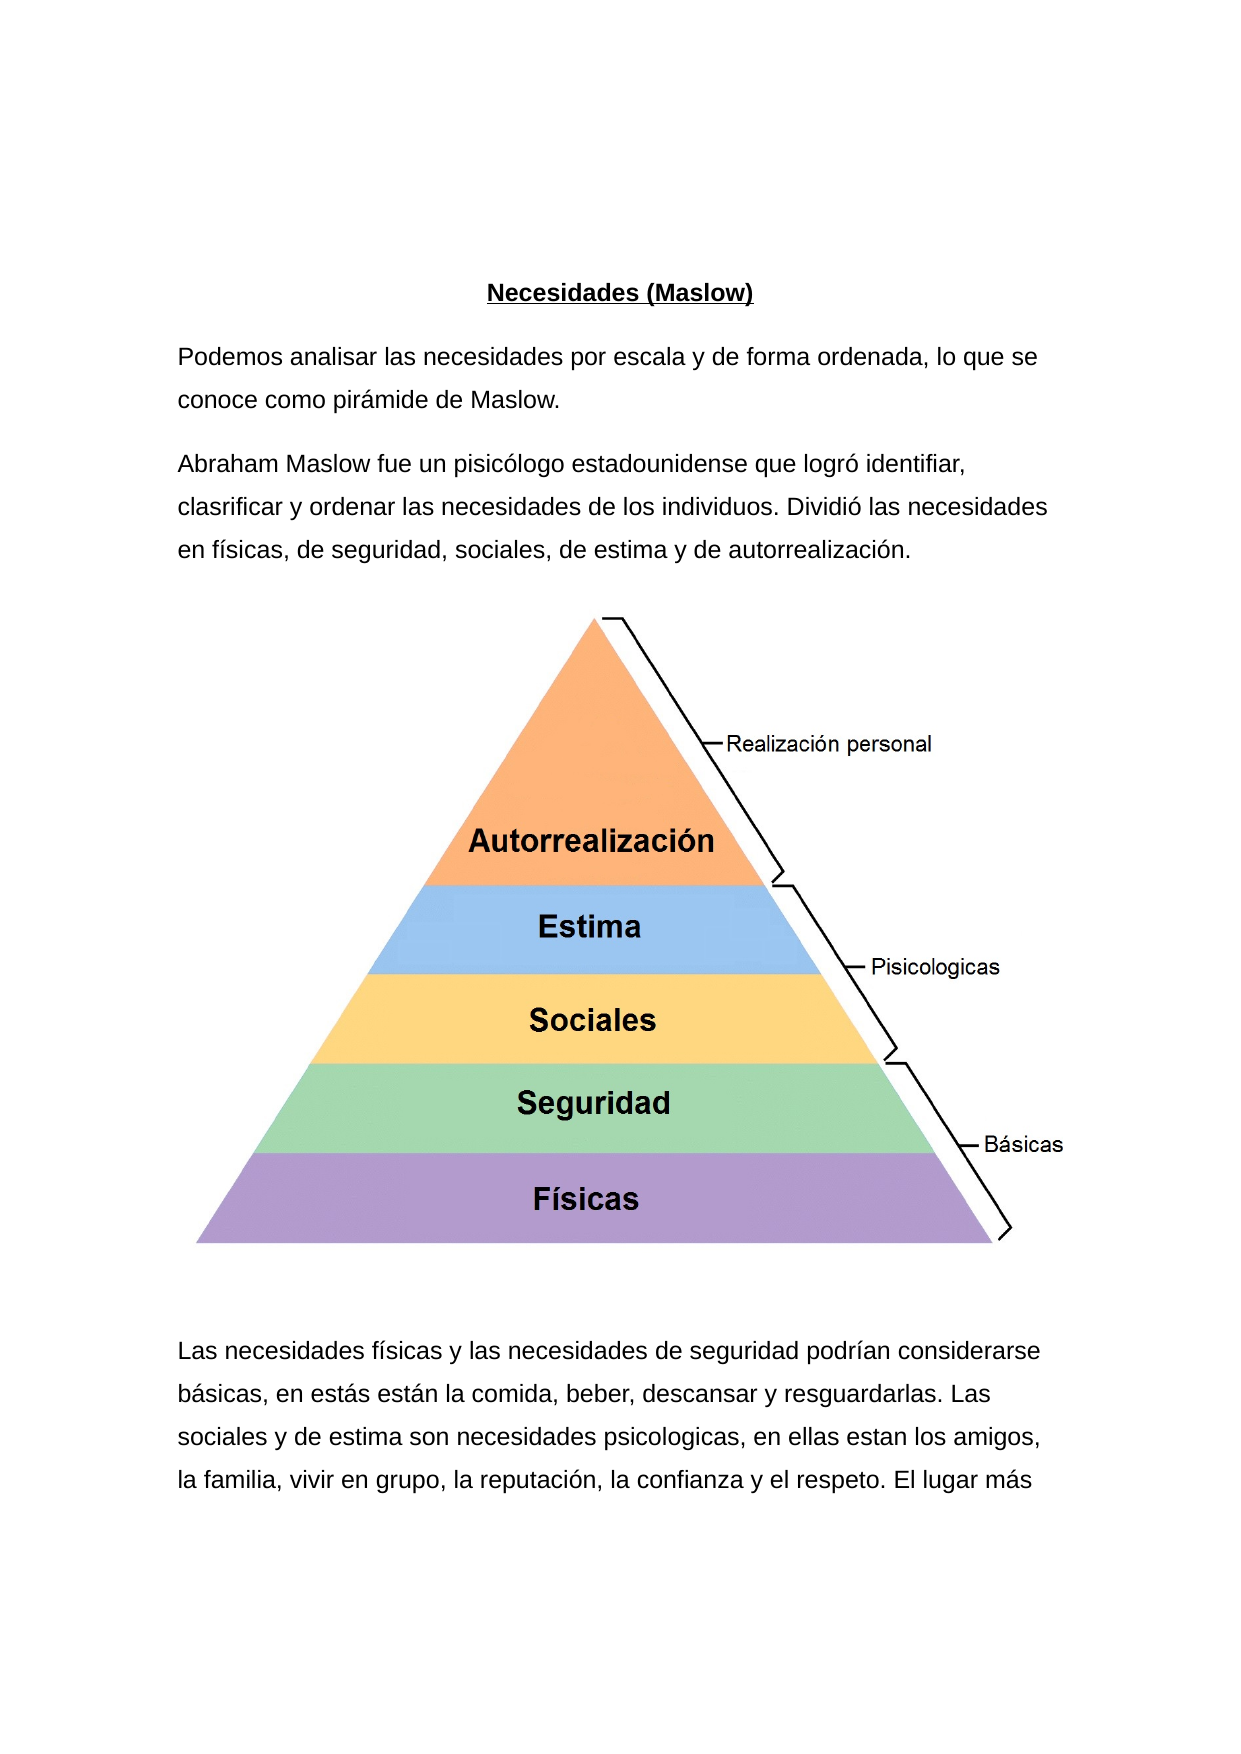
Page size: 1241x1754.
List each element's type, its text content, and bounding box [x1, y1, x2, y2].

picture [177, 598, 1063, 1258]
text Necesidades (Maslow) [177, 277, 1063, 306]
text Las necesidades físicas y las necesidades de seguridad podrían considerarse básicas, en estás están la comida, beber, descansar y resguardarlas. Las sociales y de estima son necesidades psicologicas, en ellas estan los amigos, la familia, vivir en grupo, la reputación, la confianza y el respeto. El lugar más [177, 1336, 1063, 1494]
text Abraham Maslow fue un pisicólogo estadounidense que logró identifiar, clasrificar y ordenar las necesidades de los individuos. Dividió las necesidades en físicas, de seguridad, sociales, de estima y de autorrealización. [177, 448, 1063, 563]
text Podemos analisar las necesidades por escala y de forma ordenada, lo que se conoce como pirámide de Maslow. [177, 341, 1063, 413]
